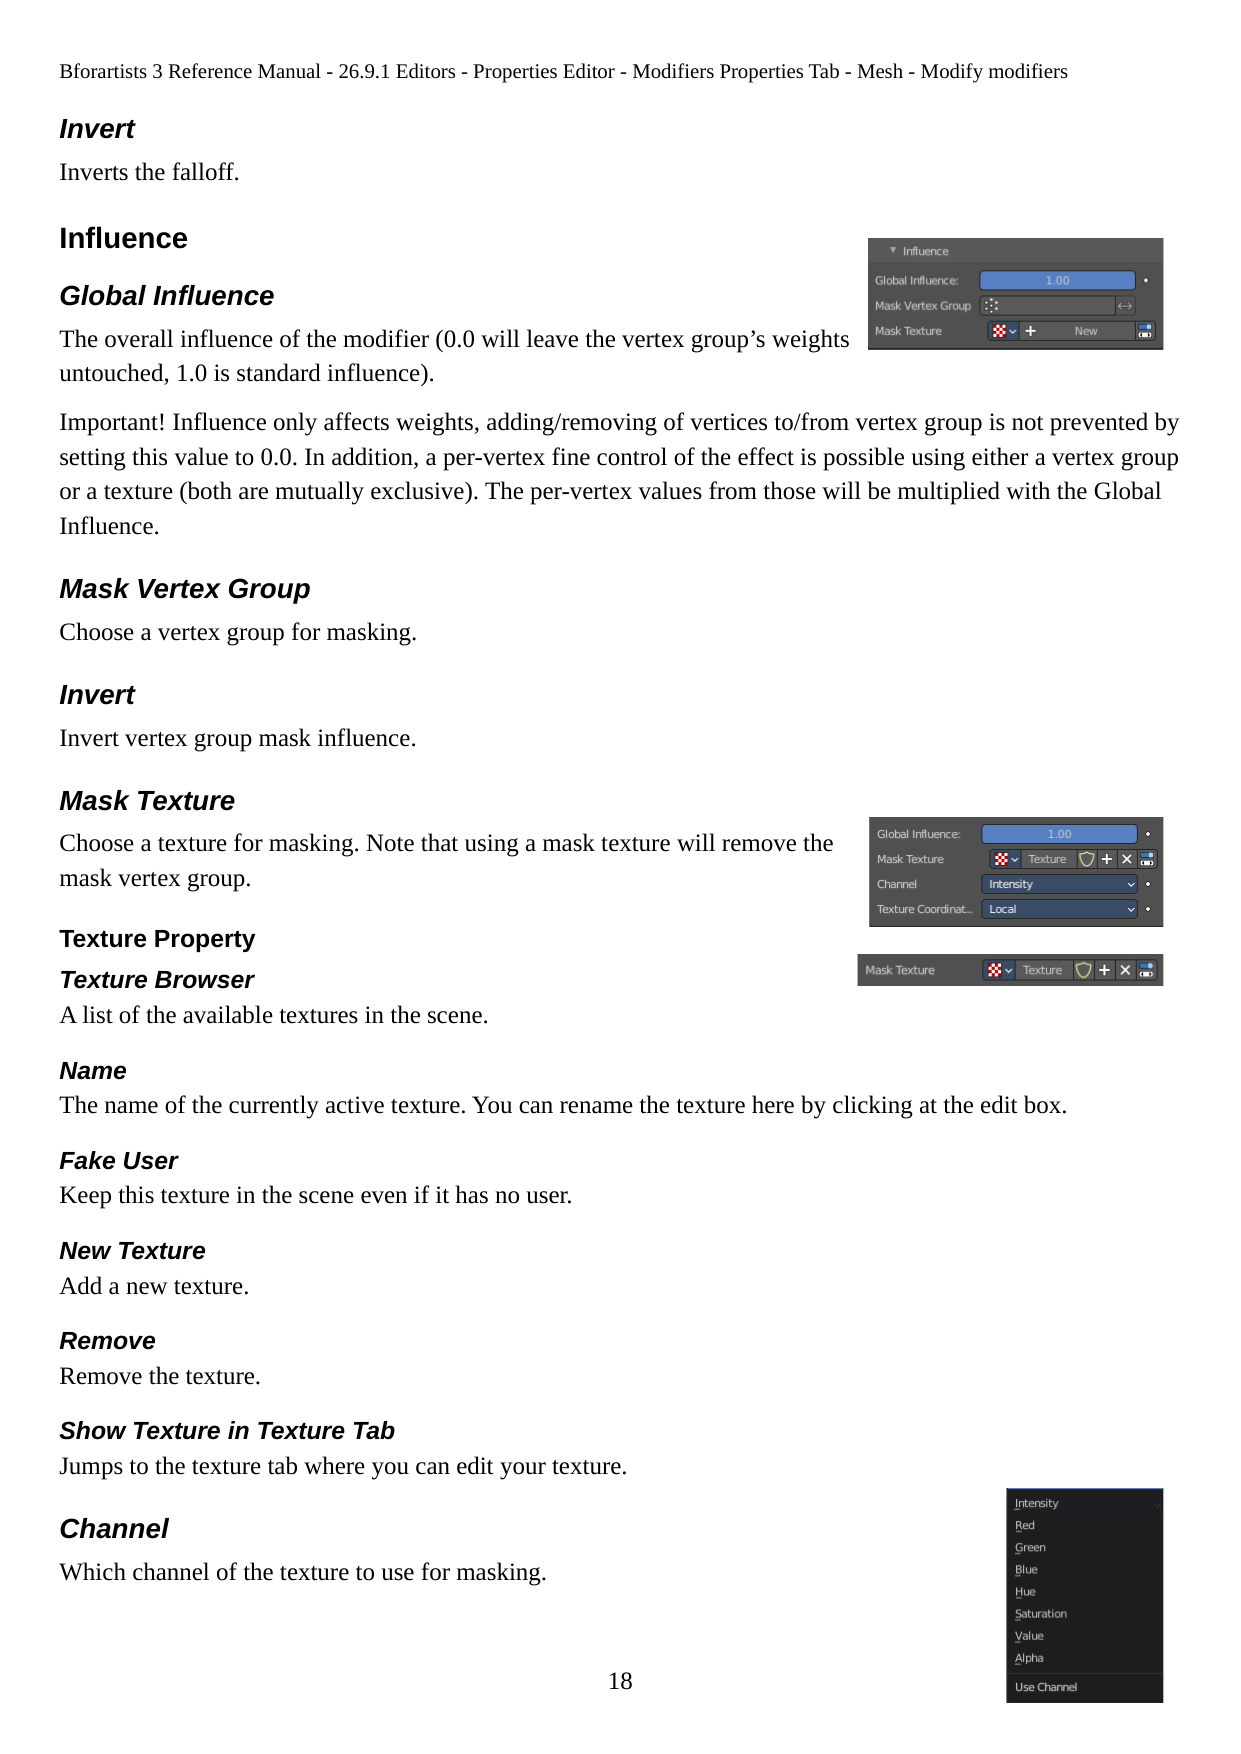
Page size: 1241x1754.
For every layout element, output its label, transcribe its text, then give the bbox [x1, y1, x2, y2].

subtitle Invert [59, 113, 1181, 144]
text The overall influence of the modifier (0.0 will leave the vertex group’s weights untouched, 1.0 is standard influence). [59, 324, 1181, 387]
text Add a new texture. [59, 1271, 1181, 1299]
subtitle Influence [59, 221, 1181, 254]
subtitle Texture Browser [59, 966, 1181, 994]
subtitle Channel [59, 1512, 1006, 1544]
subtitle Mask Texture [59, 784, 1181, 816]
text Important! Influence only affects weights, adding/removing of vertices to/from vertex group is not prevented by setting this value to 0.0. In addition, a per-vertex fine control of the effect is possible using either a vertex group or a texture (both are mutually exclusive). The per-vertex values from those will be multiplied with the Global Influence. [59, 407, 1181, 539]
picture [857, 954, 1164, 986]
subtitle Mask Vertex Group [59, 572, 1181, 604]
subtitle Remove [59, 1326, 1181, 1354]
picture [868, 238, 1164, 350]
text Choose a vertex group for masking. [59, 617, 1181, 645]
subtitle Invert [59, 678, 1181, 710]
text Remove the texture. [59, 1361, 1181, 1389]
subtitle Fake User [59, 1146, 1181, 1174]
subtitle [1164, 1512, 1181, 1544]
subtitle Texture Property [59, 924, 1181, 953]
text Inverts the falloff. [59, 157, 1181, 186]
subtitle [1164, 279, 1181, 311]
text The name of the currently active texture. You can rename the texture here by clicking at the edit box. [59, 1091, 1181, 1119]
subtitle New Texture [59, 1236, 1181, 1264]
picture [1006, 1488, 1164, 1703]
subtitle Name [59, 1056, 1181, 1084]
picture [869, 817, 1164, 927]
text Invert vertex group mask influence. [59, 723, 1181, 751]
text Which channel of the texture to use for masking. [59, 1557, 1006, 1586]
text A list of the available textures in the scene. [59, 1000, 1181, 1029]
subtitle Global Influence [59, 279, 868, 311]
text Choose a texture for masking. Note that using a mask texture will remove the mask vertex group. [59, 828, 869, 892]
subtitle Show Texture in Texture Tab [59, 1416, 1181, 1445]
text Jumps to the texture tab where you can edit your texture. [59, 1451, 1181, 1480]
text Keep this texture in the scene even if it has no user. [59, 1181, 1181, 1209]
